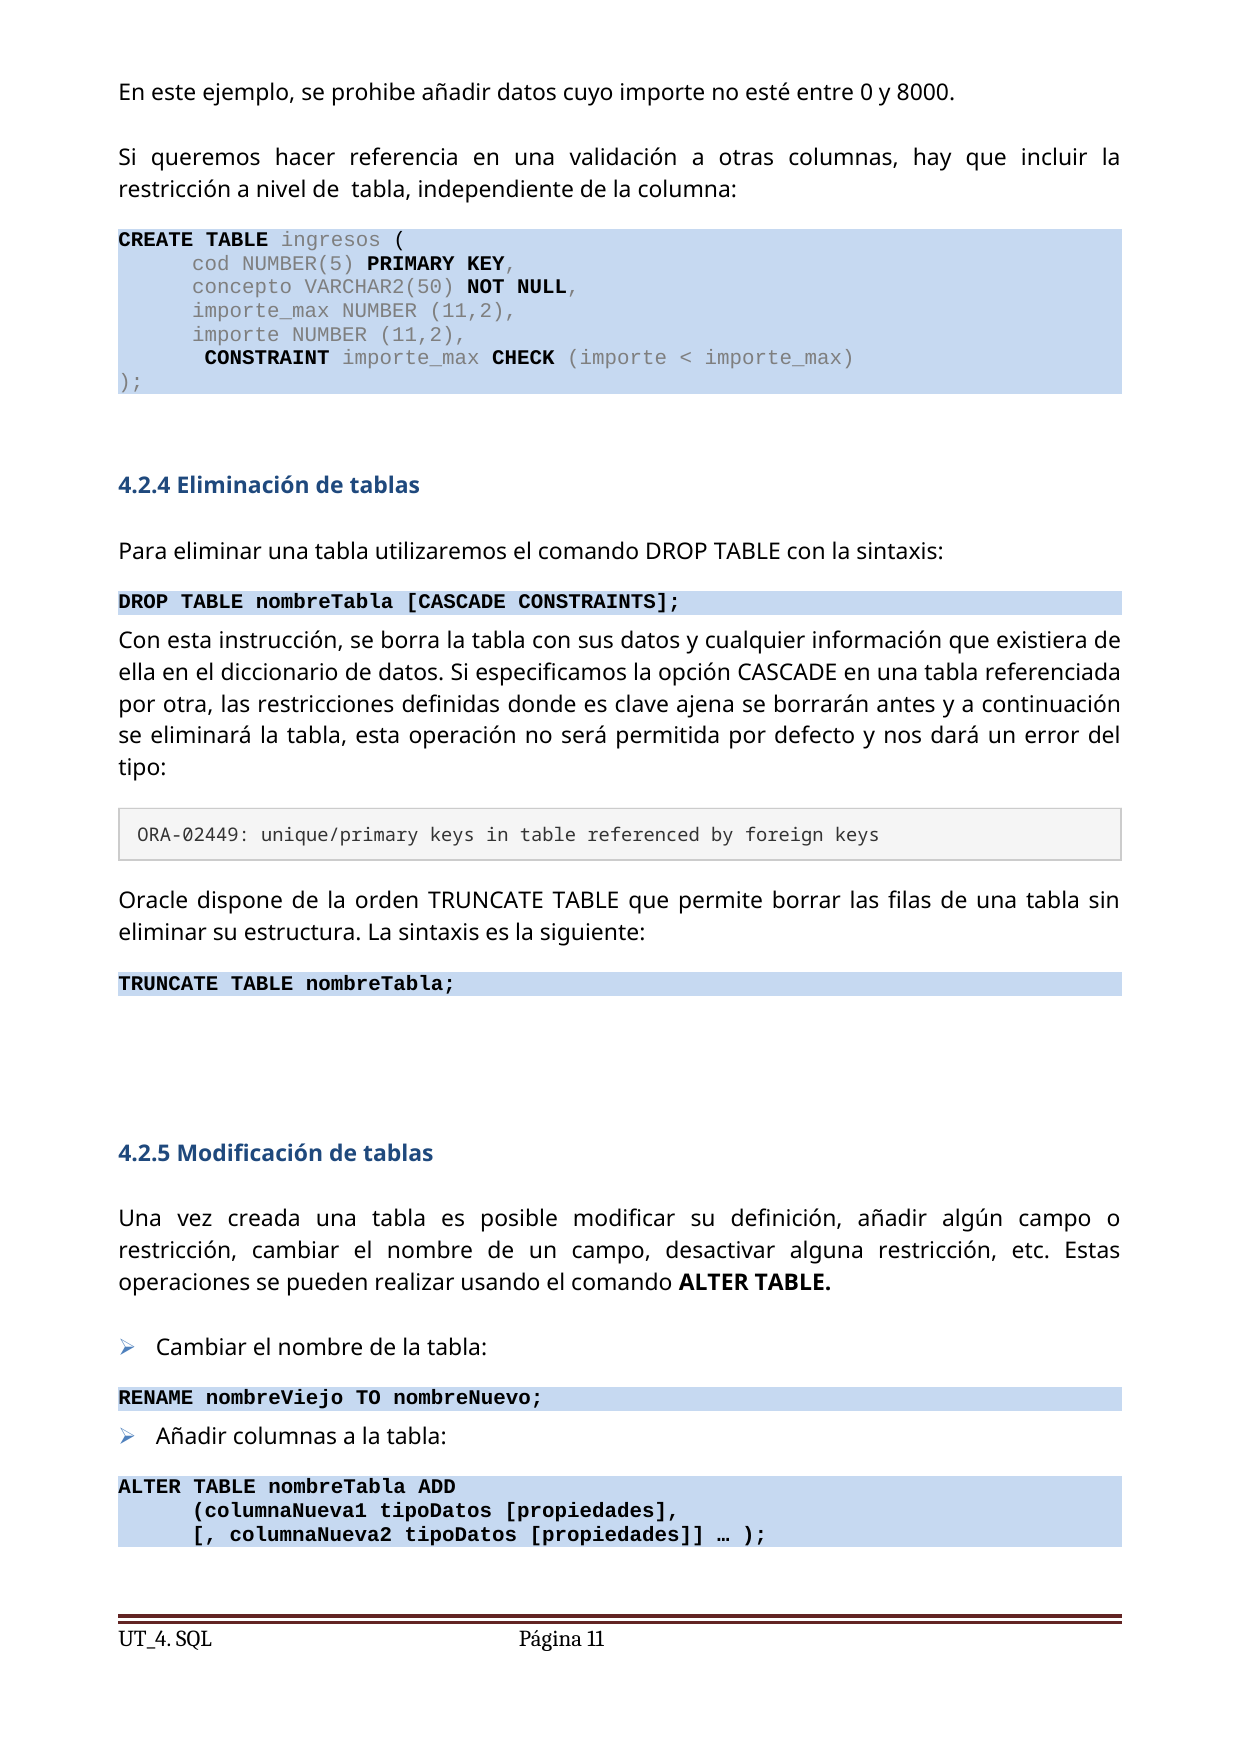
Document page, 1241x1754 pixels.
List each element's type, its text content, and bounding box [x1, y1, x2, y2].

text ALTER TABLE nombreTabla ADD [118, 1476, 1122, 1500]
text Oracle dispone de la orden TRUNCATE TABLE que permite borrar las filas de una tabla sin eliminar su estructura. La sintaxis es la siguiente: [118, 884, 1122, 947]
text ); [118, 371, 1122, 394]
text Una vez creada una tabla es posible modificar su definición, añadir algún campo o restricción, cambiar el nombre de un campo, desactivar alguna restricción, etc. Estas operaciones se pueden realizar usando el comando ALTER TABLE. [118, 1201, 1122, 1297]
text TRUNCATE TABLE nombreTabla; [118, 972, 1122, 996]
text Con esta instrucción, se borra la tabla con sus datos y cualquier información que existiera de ella en el diccionario de datos. Si especificamos la opción CASCADE en una tabla referenciada por otra, las restricciones definidas donde es clave ajena se borrarán antes y a continuación se eliminará la tabla, esta operación no será permitida por defecto y nos dará un error del tipo: [118, 623, 1122, 782]
text DROP TABLE nombreTabla [CASCADE CONSTRAINTS]; [118, 591, 1122, 615]
text [, columnaNueva2 tipoDatos [propiedades]] … ); [118, 1524, 1122, 1547]
text cod NUMBER(5) PRIMARY KEY, [118, 253, 1122, 276]
list Añadir columnas a la tabla: [118, 1420, 1122, 1451]
text Para eliminar una tabla utilizaremos el comando DROP TABLE con la sintaxis: [118, 534, 1122, 566]
text CREATE TABLE ingresos ( [118, 229, 1122, 253]
text 4.2.4 Eliminación de tablas [118, 469, 1122, 501]
text importe_max NUMBER (11,2), [118, 300, 1122, 324]
text concepto VARCHAR2(50) NOT NULL, [118, 276, 1122, 300]
text En este ejemplo, se prohibe añadir datos cuyo importe no esté entre 0 y 8000. [118, 75, 1122, 107]
text CONSTRAINT importe_max CHECK (importe < importe_max) [118, 347, 1122, 371]
text (columnaNueva1 tipoDatos [propiedades], [118, 1500, 1122, 1524]
text 4.2.5 Modificación de tablas [118, 1136, 1122, 1168]
text ORA-02449: unique/primary keys in table referenced by foreign keys [120, 809, 1120, 859]
text Si queremos hacer referencia en una validación a otras columnas, hay que incluir la restricción a nivel de tabla, independiente de la columna: [118, 141, 1122, 204]
list Cambiar el nombre de la tabla: [118, 1331, 1122, 1362]
text RENAME nombreViejo TO nombreNuevo; [118, 1387, 1122, 1411]
text importe NUMBER (11,2), [118, 324, 1122, 347]
